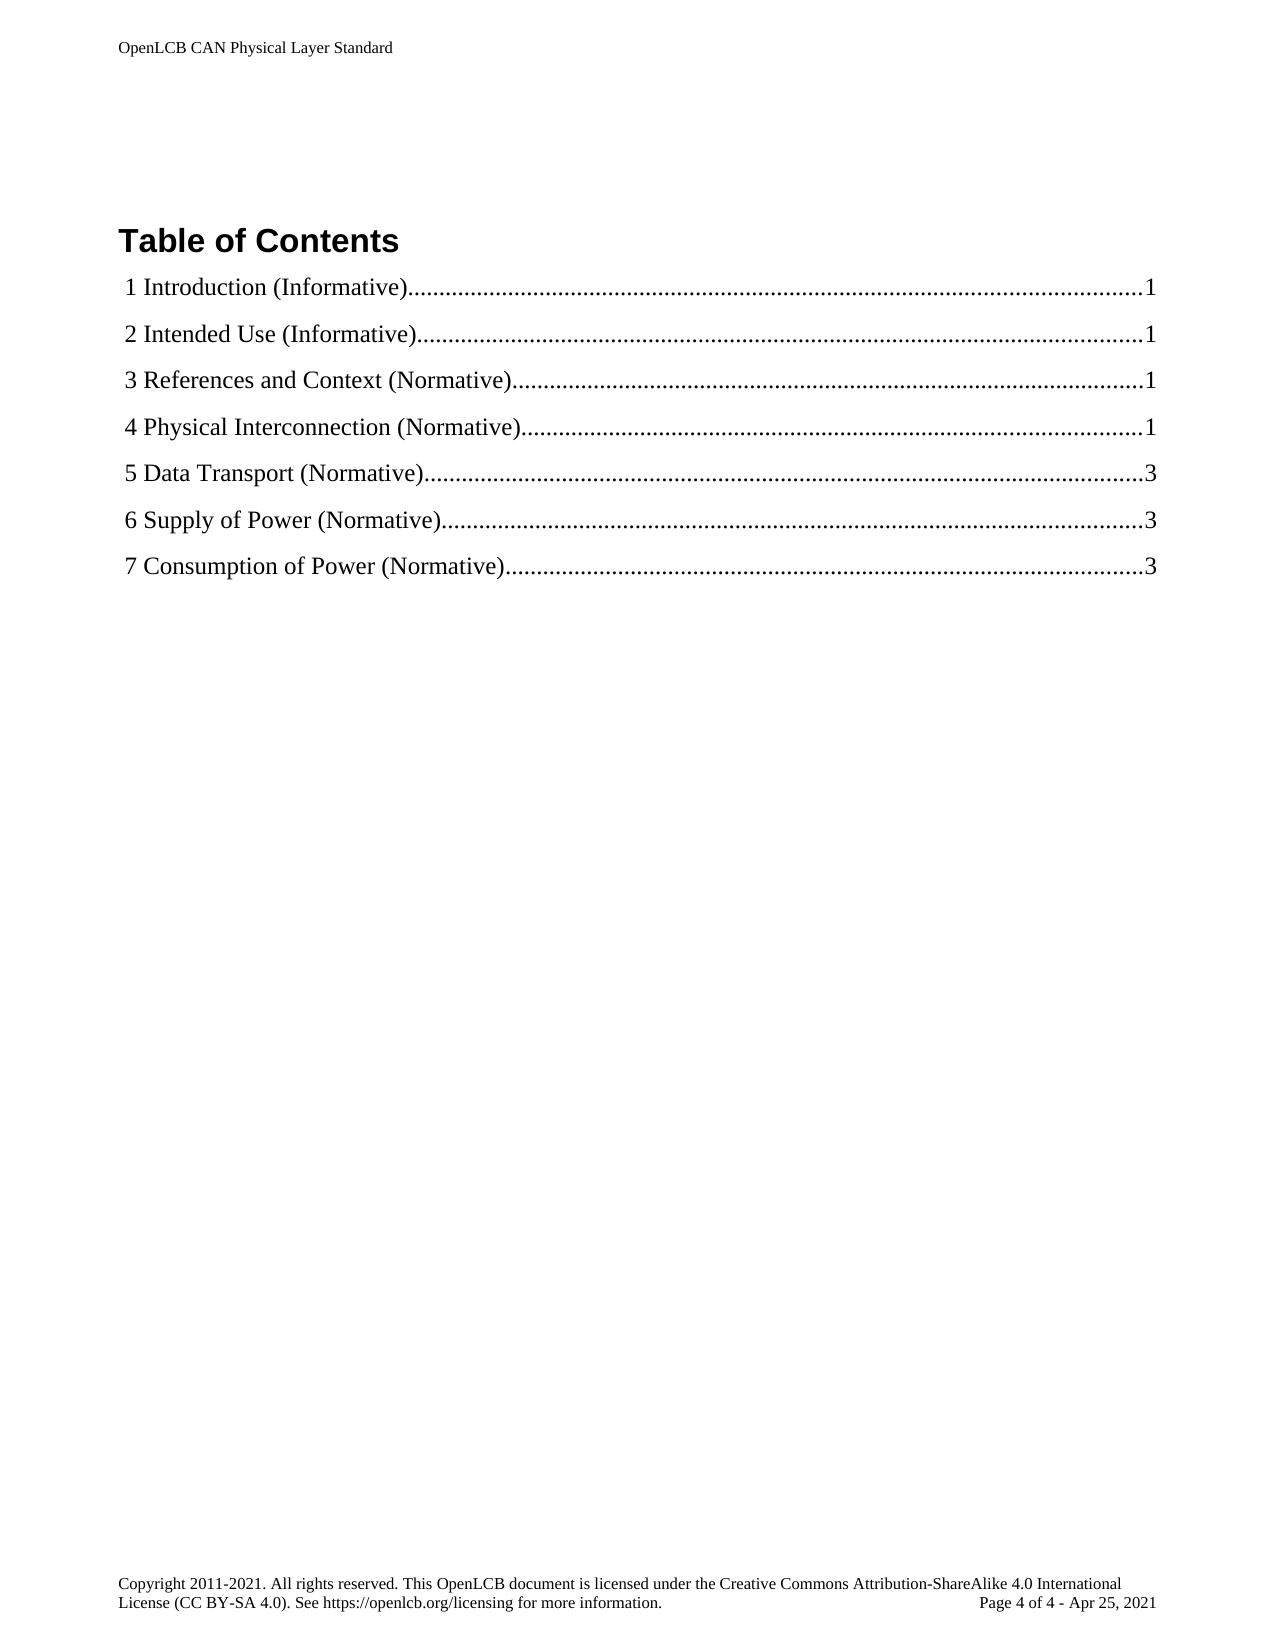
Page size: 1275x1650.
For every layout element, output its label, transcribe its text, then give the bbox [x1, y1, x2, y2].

text 4 Physical Interconnection (Normative) 1 [118, 412, 1157, 441]
subtitle Table of Contents [118, 221, 1157, 260]
text 5 Data Transport (Normative) 3 [118, 458, 1157, 487]
text 6 Supply of Power (Normative) 3 [118, 505, 1157, 533]
text 1 Introduction (Informative) 1 [118, 272, 1157, 301]
text 7 Consumption of Power (Normative) 3 [118, 551, 1157, 580]
text 2 Intended Use (Informative) 1 [118, 319, 1157, 348]
text 3 References and Context (Normative) 1 [118, 365, 1157, 394]
